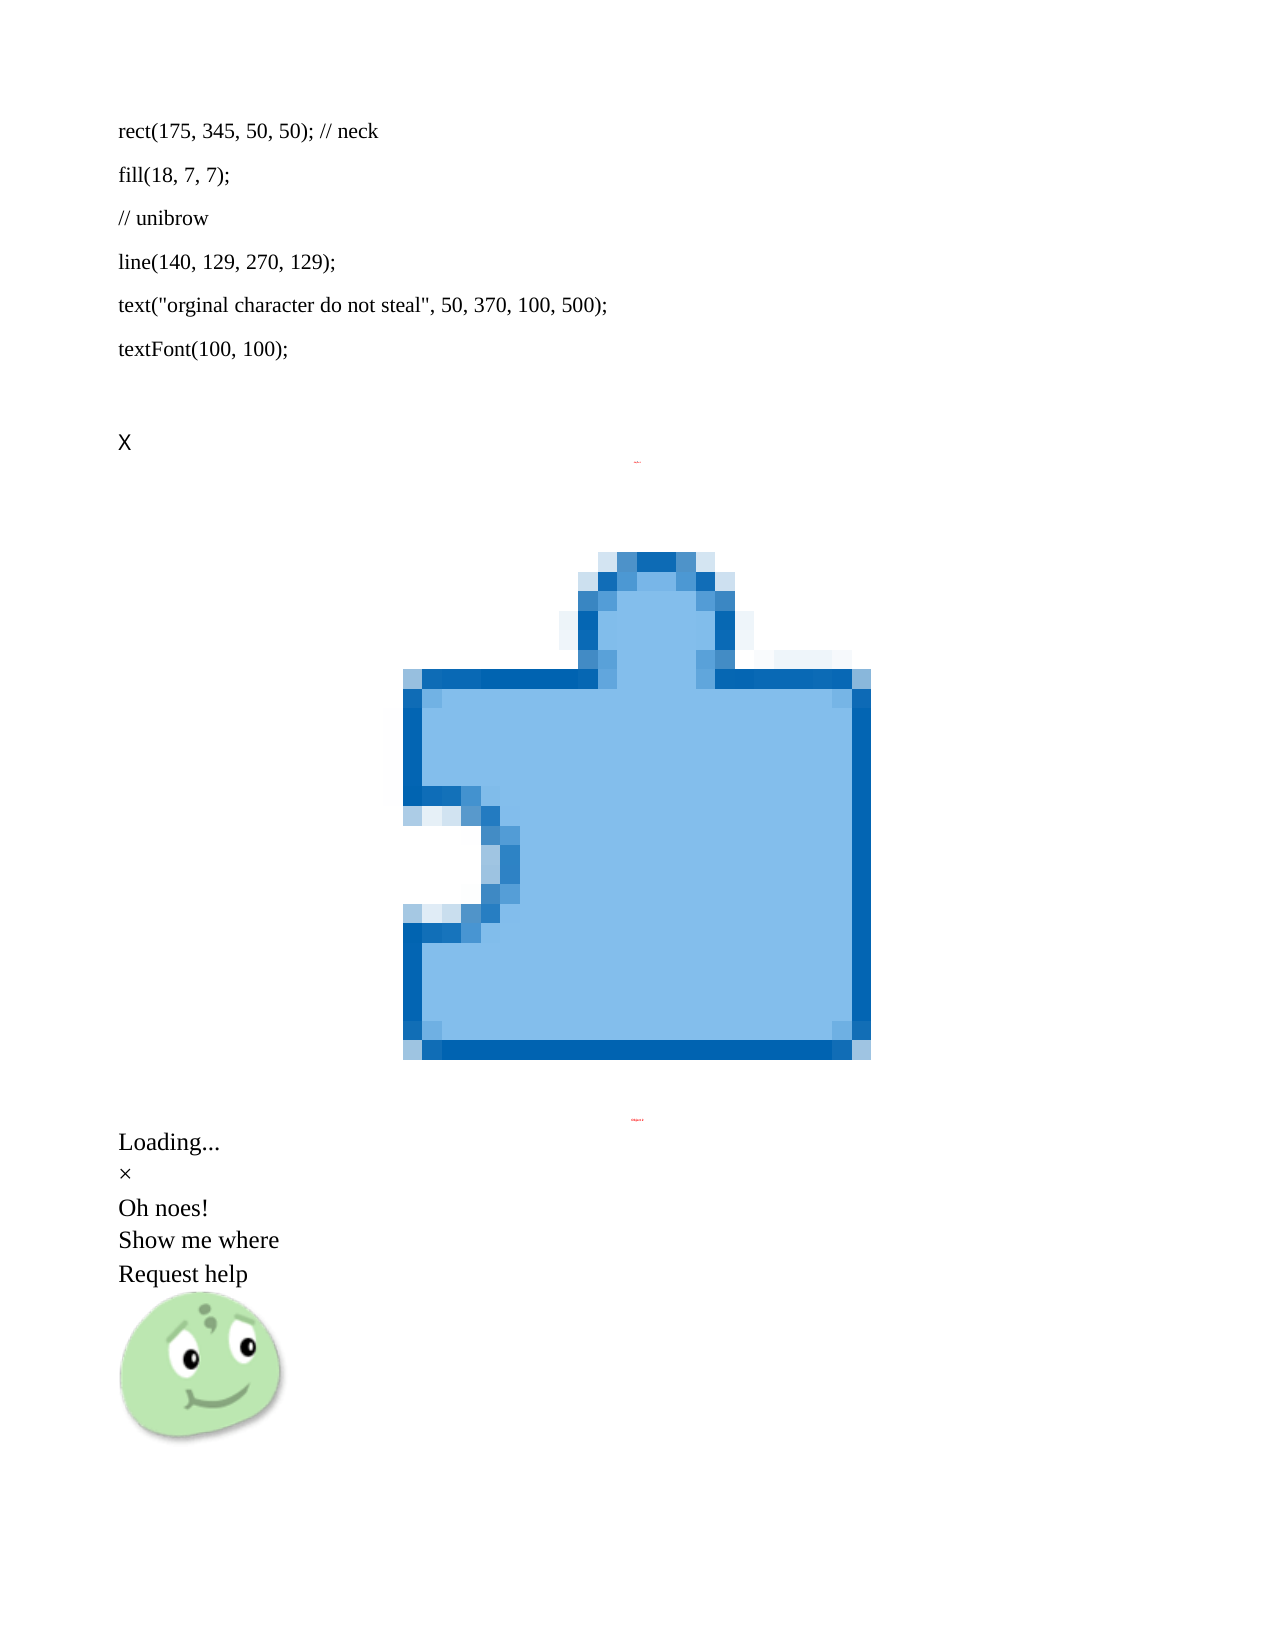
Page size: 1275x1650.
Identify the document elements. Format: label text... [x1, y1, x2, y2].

text rect(175, 345, 50, 50); // neck [118, 118, 1157, 143]
text line(140, 129, 270, 129); [118, 249, 1157, 274]
text textFont(100, 100); [118, 336, 1157, 361]
text X [118, 427, 1157, 457]
text Request help [118, 1259, 1157, 1287]
text fill(18, 7, 7); [118, 162, 1157, 187]
text × [118, 1159, 1157, 1188]
text Show me where [118, 1226, 1157, 1254]
text // unibrow [118, 205, 1157, 230]
text text("orginal character do not steal", 50, 370, 100, 500); [118, 292, 1157, 317]
text Loading... [118, 1127, 1157, 1155]
text Oh noes! [118, 1193, 1157, 1221]
picture [118, 1291, 289, 1447]
